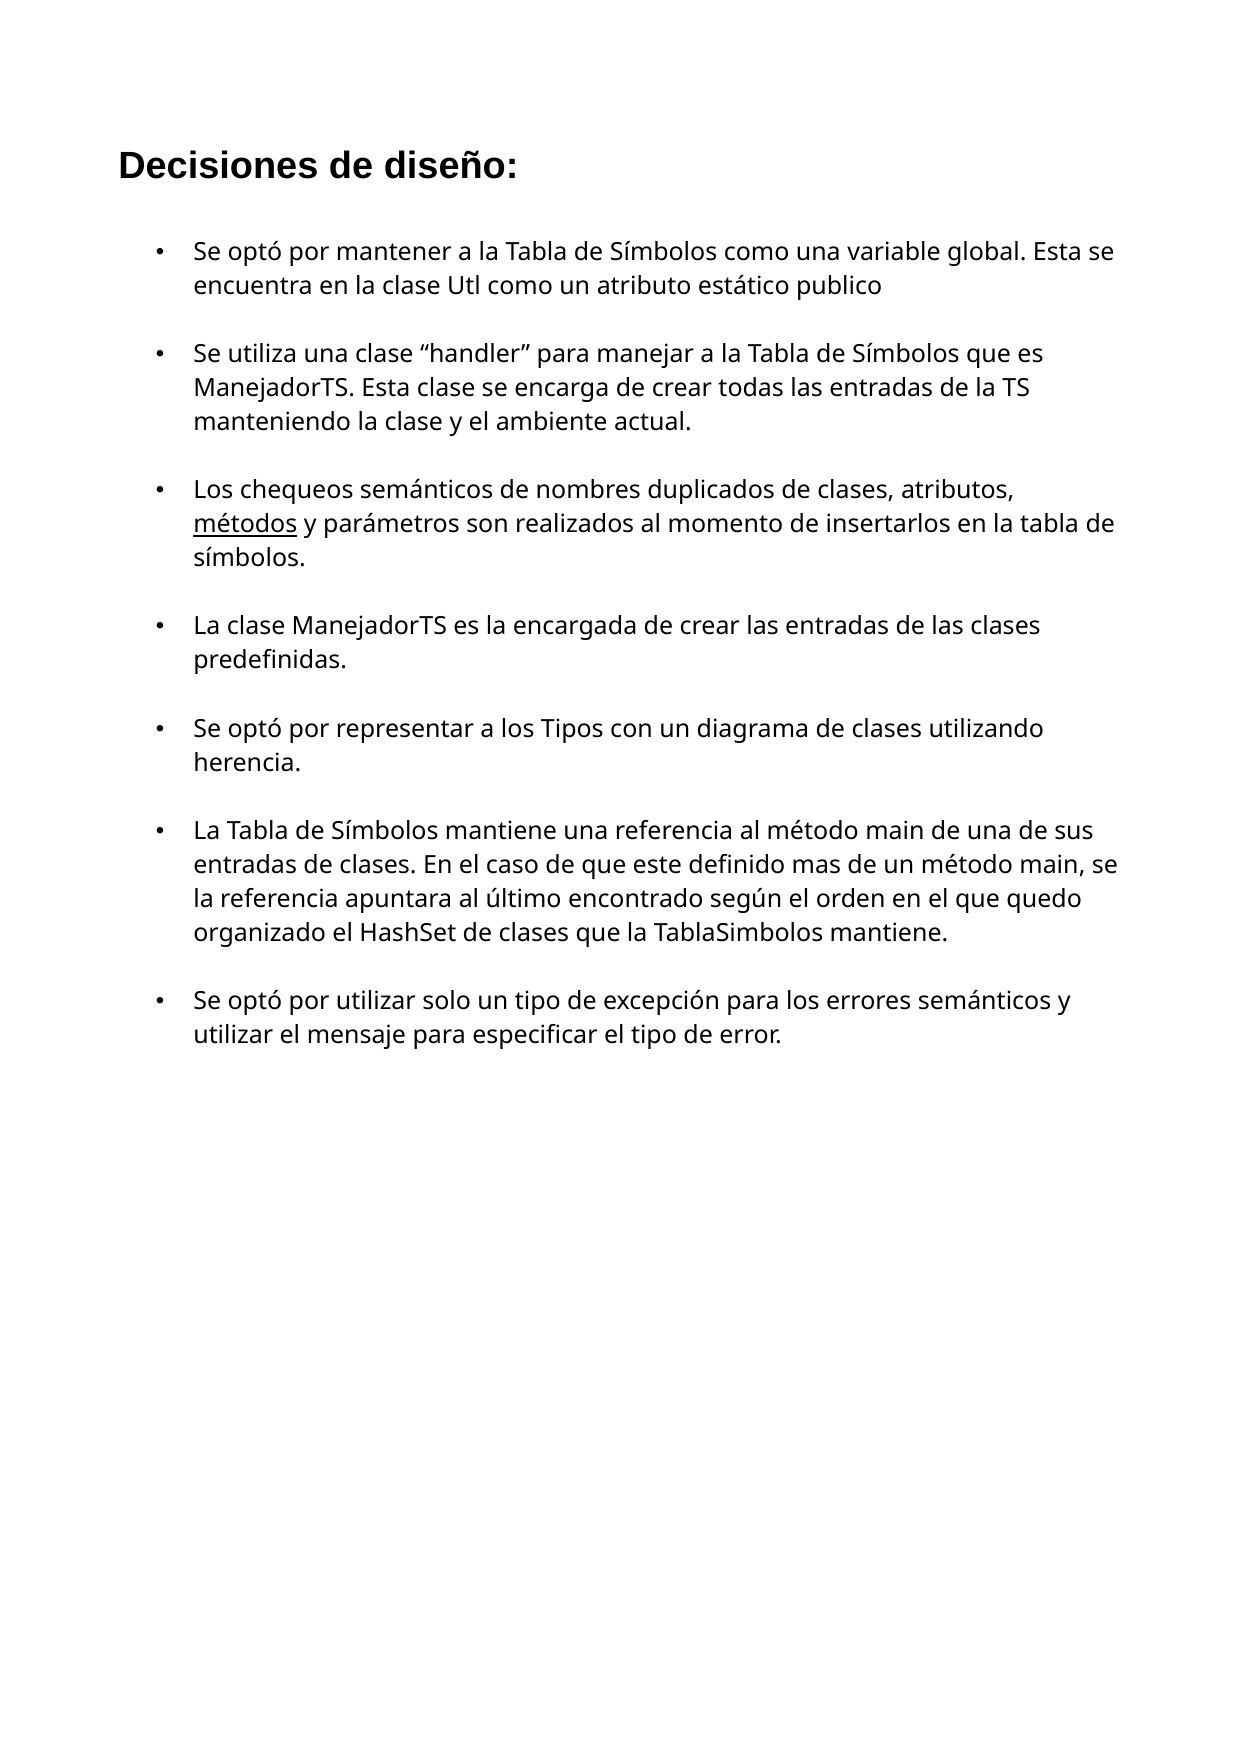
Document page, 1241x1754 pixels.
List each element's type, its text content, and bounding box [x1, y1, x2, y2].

list Se optó por utilizar solo un tipo de excepción para los errores semánticos y utilizar el mensaje para especificar el tipo de error. [156, 983, 1122, 1051]
subtitle Decisiones de diseño: [118, 143, 1122, 187]
list Se optó por mantener a la Tabla de Símbolos como una variable global. Esta se encuentra en la clase Utl como un atributo estático publico [156, 233, 1122, 301]
list La Tabla de Símbolos mantiene una referencia al método main de una de sus entradas de clases. En el caso de que este definido mas de un método main, se la referencia apuntara al último encontrado según el orden en el que quedo organizado el HashSet de clases que la TablaSimbolos mantiene. [156, 812, 1122, 949]
list La clase ManejadorTS es la encargada de crear las entradas de las clases predefinidas. [156, 608, 1122, 676]
list Se optó por representar a los Tipos con un diagrama de clases utilizando herencia. [156, 710, 1122, 778]
list Los chequeos semánticos de nombres duplicados de clases, atributos, métodos y parámetros son realizados al momento de insertarlos en la tabla de símbolos. [156, 472, 1122, 574]
list Se utiliza una clase “handler” para manejar a la Tabla de Símbolos que es ManejadorTS. Esta clase se encarga de crear todas las entradas de la TS manteniendo la clase y el ambiente actual. [156, 336, 1122, 438]
